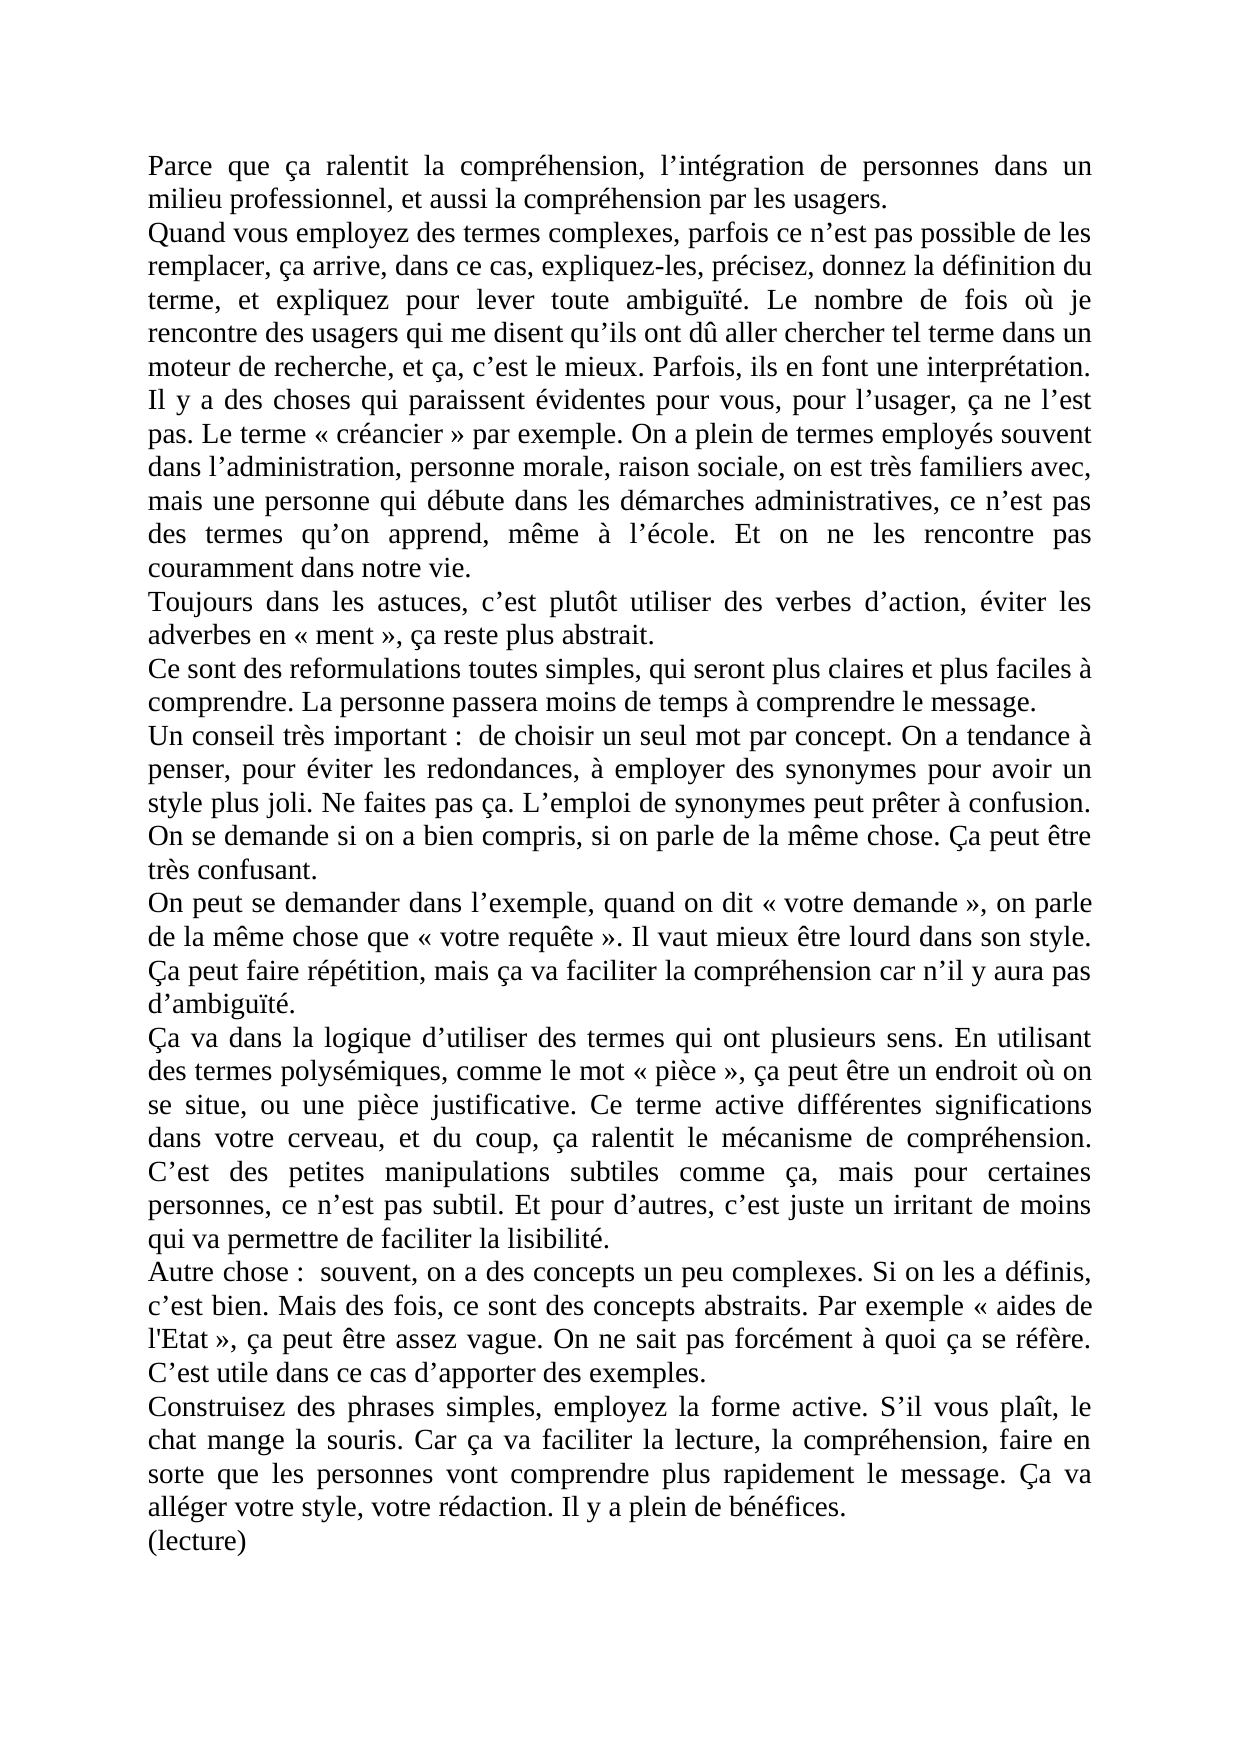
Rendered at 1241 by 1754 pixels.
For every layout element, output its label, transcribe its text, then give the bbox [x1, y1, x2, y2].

text On peut se demander dans l’exemple, quand on dit « votre demande », on parle de la même chose que « votre requête ». Il vaut mieux être lourd dans son style. Ça peut faire répétition, mais ça va faciliter la compréhension car n’il y aura pas d’ambiguïté. [148, 886, 1093, 1020]
text Parce que ça ralentit la compréhension, l’intégration de personnes dans un milieu professionnel, et aussi la compréhension par les usagers. [148, 148, 1093, 215]
text Ce sont des reformulations toutes simples, qui seront plus claires et plus faciles à comprendre. La personne passera moins de temps à comprendre le message. [148, 651, 1093, 718]
text Toujours dans les astuces, c’est plutôt utiliser des verbes d’action, éviter les adverbes en « ment », ça reste plus abstrait. [148, 584, 1093, 651]
text Construisez des phrases simples, employez la forme active. S’il vous plaît, le chat mange la souris. Car ça va faciliter la lecture, la compréhension, faire en sorte que les personnes vont comprendre plus rapidement le message. Ça va alléger votre style, votre rédaction. Il y a plein de bénéfices. [148, 1389, 1093, 1523]
text (lecture) [148, 1523, 1093, 1556]
text Ça va dans la logique d’utiliser des termes qui ont plusieurs sens. En utilisant des termes polysémiques, comme le mot « pièce », ça peut être un endroit où on se situe, ou une pièce justificative. Ce terme active différentes significations dans votre cerveau, et du coup, ça ralentit le mécanisme de compréhension. C’est des petites manipulations subtiles comme ça, mais pour certaines personnes, ce n’est pas subtil. Et pour d’autres, c’est juste un irritant de moins qui va permettre de faciliter la lisibilité. [148, 1020, 1093, 1254]
text Quand vous employez des termes complexes, parfois ce n’est pas possible de les remplacer, ça arrive, dans ce cas, expliquez-les, précisez, donnez la définition du terme, et expliquez pour lever toute ambiguïté. Le nombre de fois où je rencontre des usagers qui me disent qu’ils ont dû aller chercher tel terme dans un moteur de recherche, et ça, c’est le mieux. Parfois, ils en font une interprétation. Il y a des choses qui paraissent évidentes pour vous, pour l’usager, ça ne l’est pas. Le terme « créancier » par exemple. On a plein de termes employés souvent dans l’administration, personne morale, raison sociale, on est très familiers avec, mais une personne qui débute dans les démarches administratives, ce n’est pas des termes qu’on apprend, même à l’école. Et on ne les rencontre pas couramment dans notre vie. [148, 215, 1093, 584]
text Autre chose : souvent, on a des concepts un peu complexes. Si on les a définis, c’est bien. Mais des fois, ce sont des concepts abstraits. Par exemple « aides de l'Etat », ça peut être assez vague. On ne sait pas forcément à quoi ça se réfère. C’est utile dans ce cas d’apporter des exemples. [148, 1254, 1093, 1389]
text Un conseil très important : de choisir un seul mot par concept. On a tendance à penser, pour éviter les redondances, à employer des synonymes pour avoir un style plus joli. Ne faites pas ça. L’emploi de synonymes peut prêter à confusion. On se demande si on a bien compris, si on parle de la même chose. Ça peut être très confusant. [148, 718, 1093, 886]
